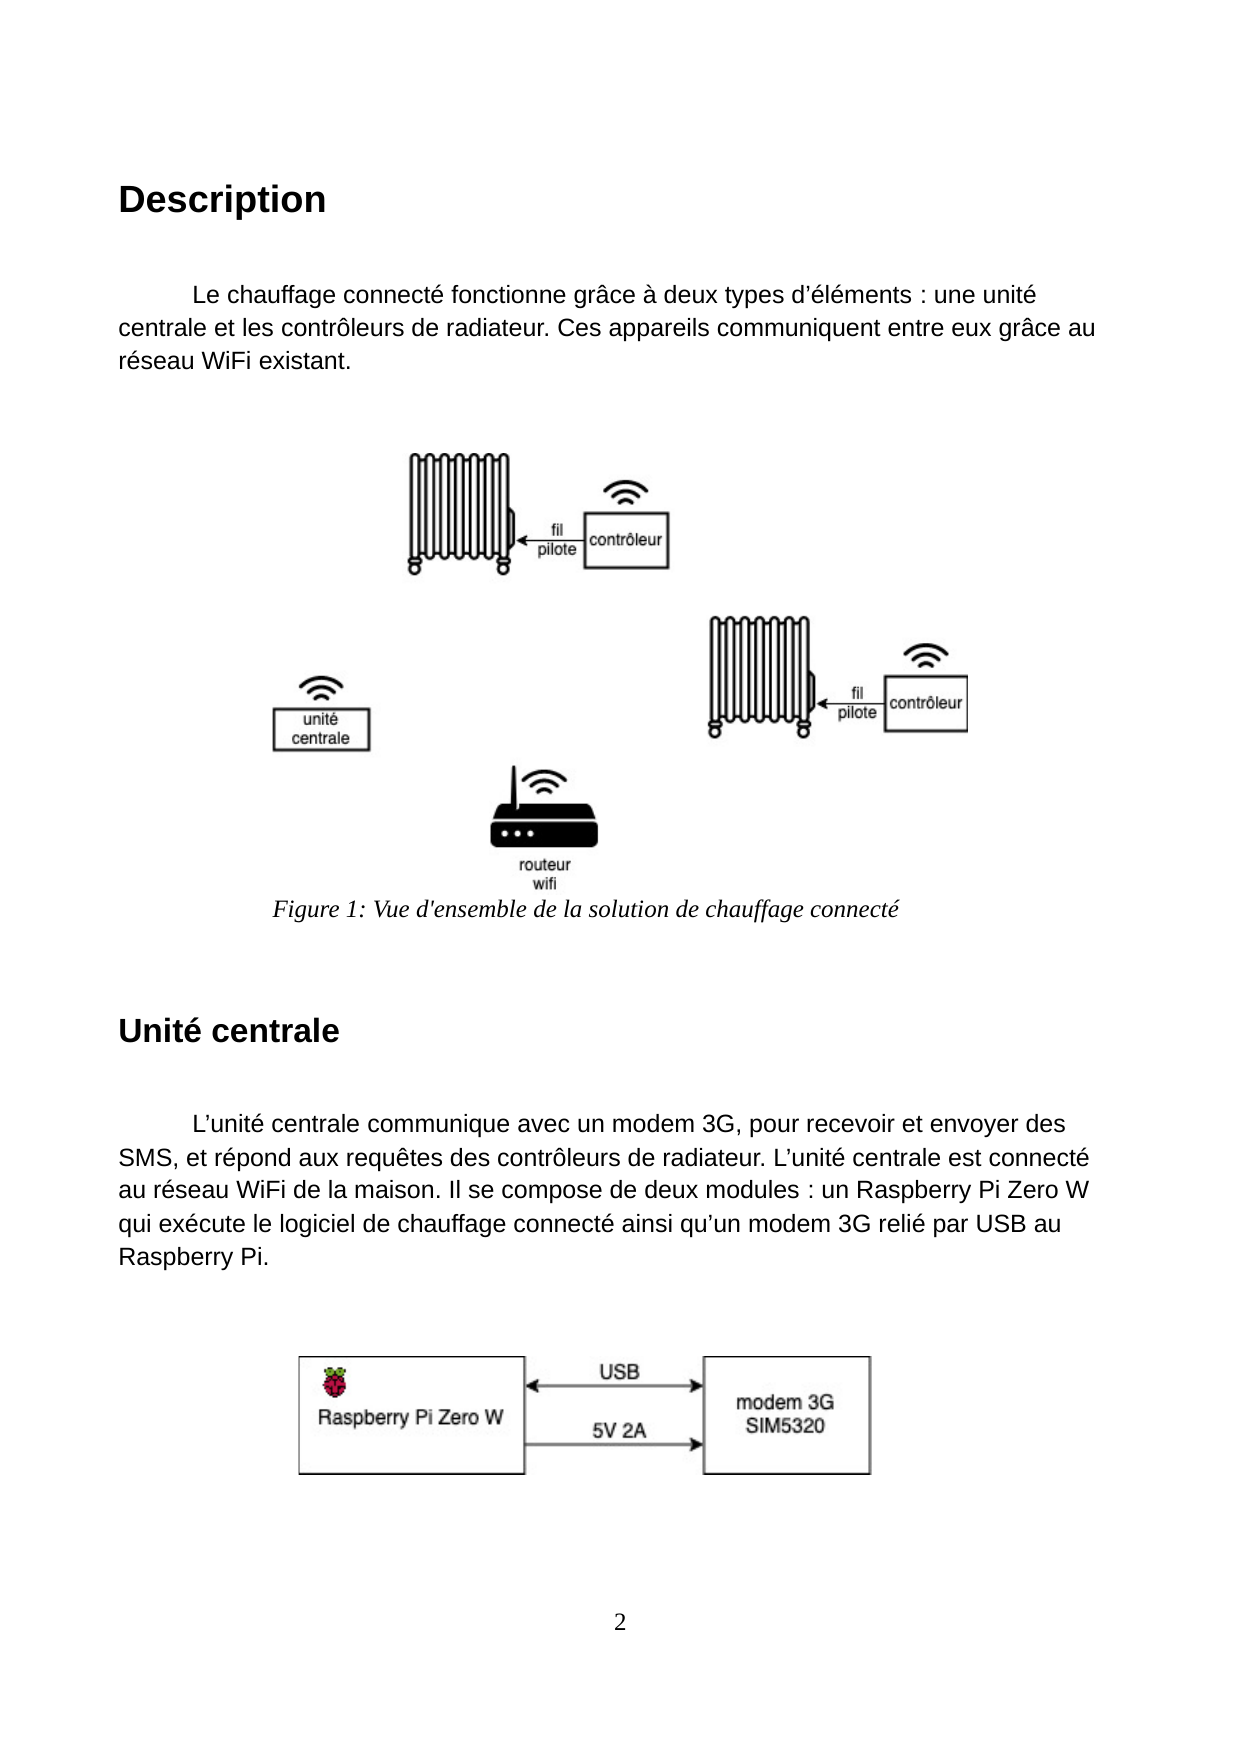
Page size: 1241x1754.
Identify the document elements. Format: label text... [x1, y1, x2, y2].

text Figure 1: Vue d'ensemble de la solution de chauffage connecté [272, 895, 968, 923]
text Le chauffage connecté fonctionne grâce à deux types d’éléments : une unité centrale et les contrôleurs de radiateur. Ces appareils communiquent entre eux grâce au réseau WiFi existant. [118, 280, 1122, 375]
subtitle Unité centrale [118, 1011, 1122, 1049]
picture [272, 453, 968, 895]
text L’unité centrale communique avec un modem 3G, pour recevoir et envoyer des SMS, et répond aux requêtes des contrôleurs de radiateur. L’unité centrale est connecté au réseau WiFi de la maison. Il se compose de deux modules : un Raspberry Pi Zero W qui exécute le logiciel de chauffage connecté ainsi qu’un modem 3G relié par USB au Raspberry Pi. [118, 1109, 1122, 1270]
subtitle Description [118, 176, 1122, 220]
picture [298, 1356, 872, 1475]
